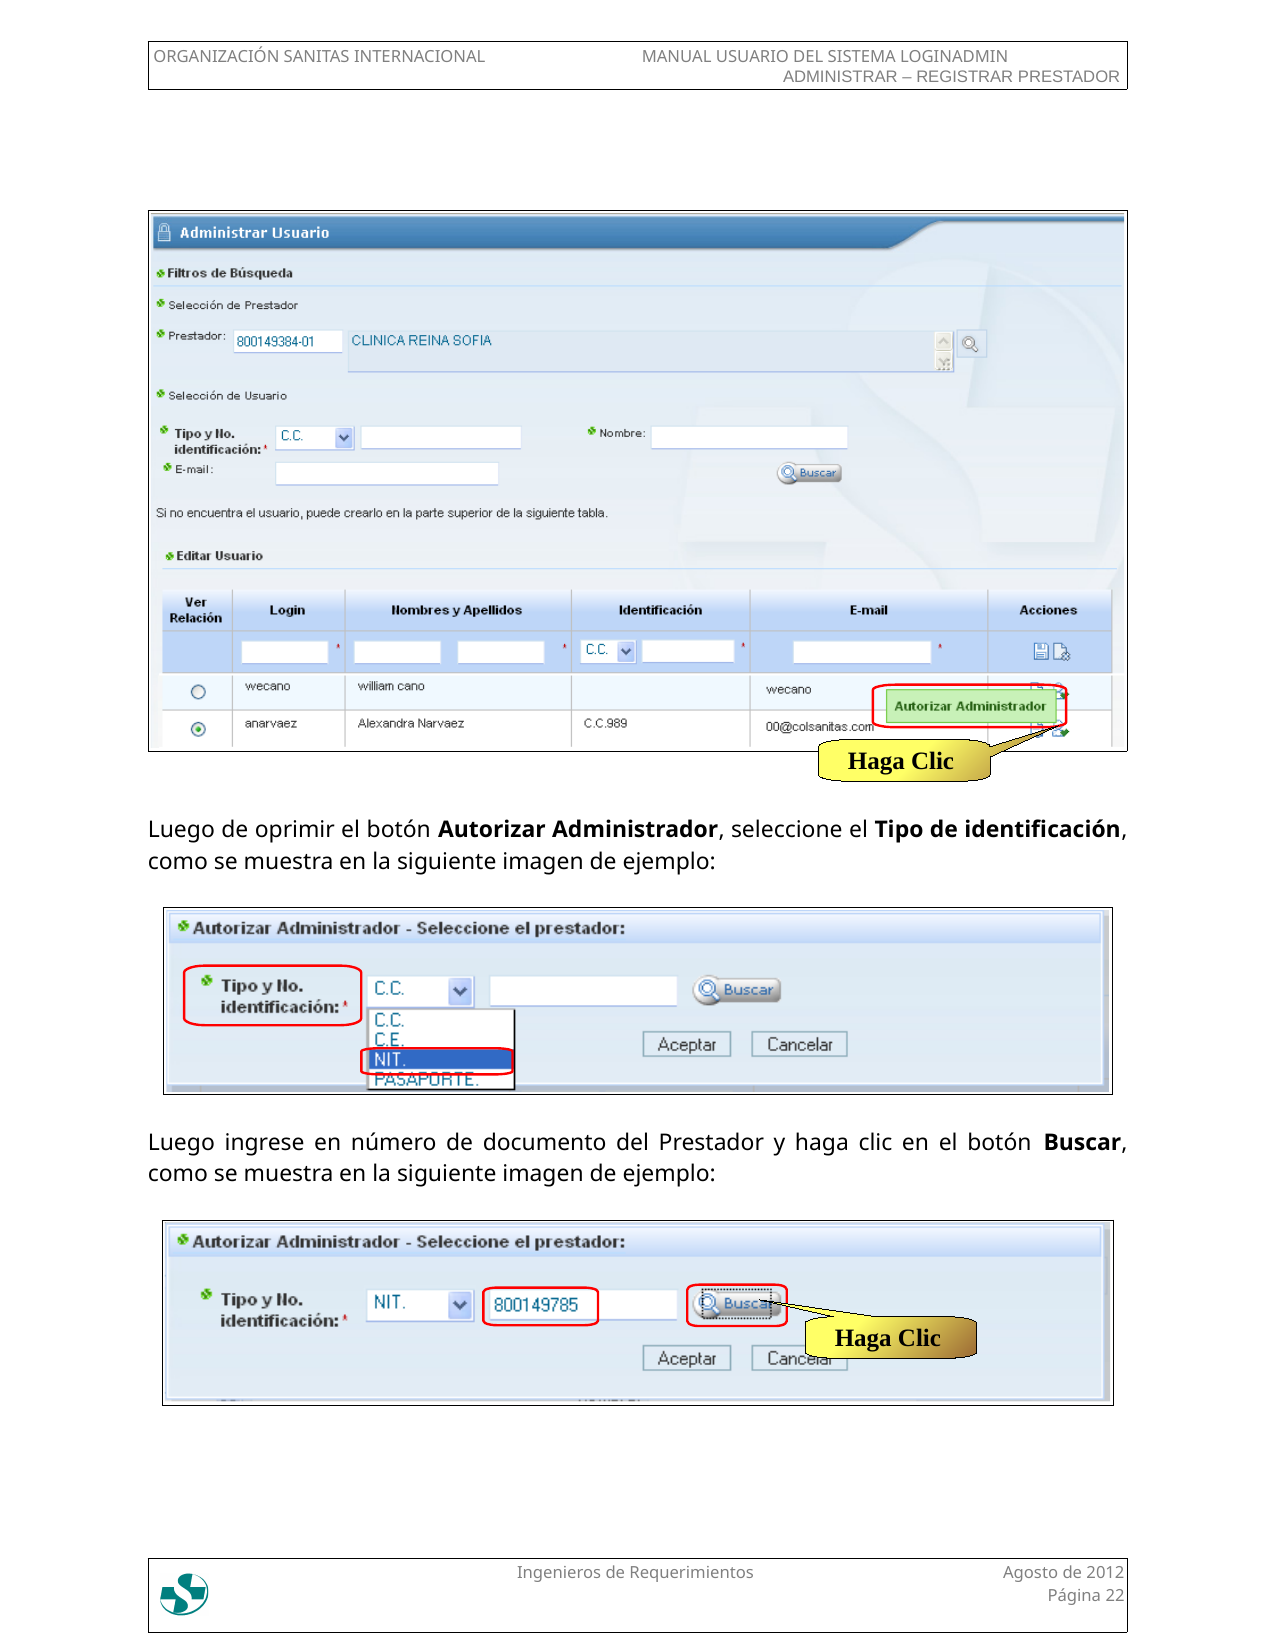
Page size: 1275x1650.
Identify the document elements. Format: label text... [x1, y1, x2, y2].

picture [166, 910, 1109, 1092]
picture [150, 213, 1125, 748]
text Luego ingrese en número de documento del Prestador y haga clic en el botón Buscar, como se muestra en la siguiente imagen de ejemplo: [148, 1126, 1127, 1188]
picture [164, 1222, 1111, 1403]
picture [875, 686, 1064, 725]
text Luego de oprimir el botón Autorizar Administrador, seleccione el Tipo de identificación, como se muestra en la siguiente imagen de ejemplo: [148, 813, 1127, 876]
